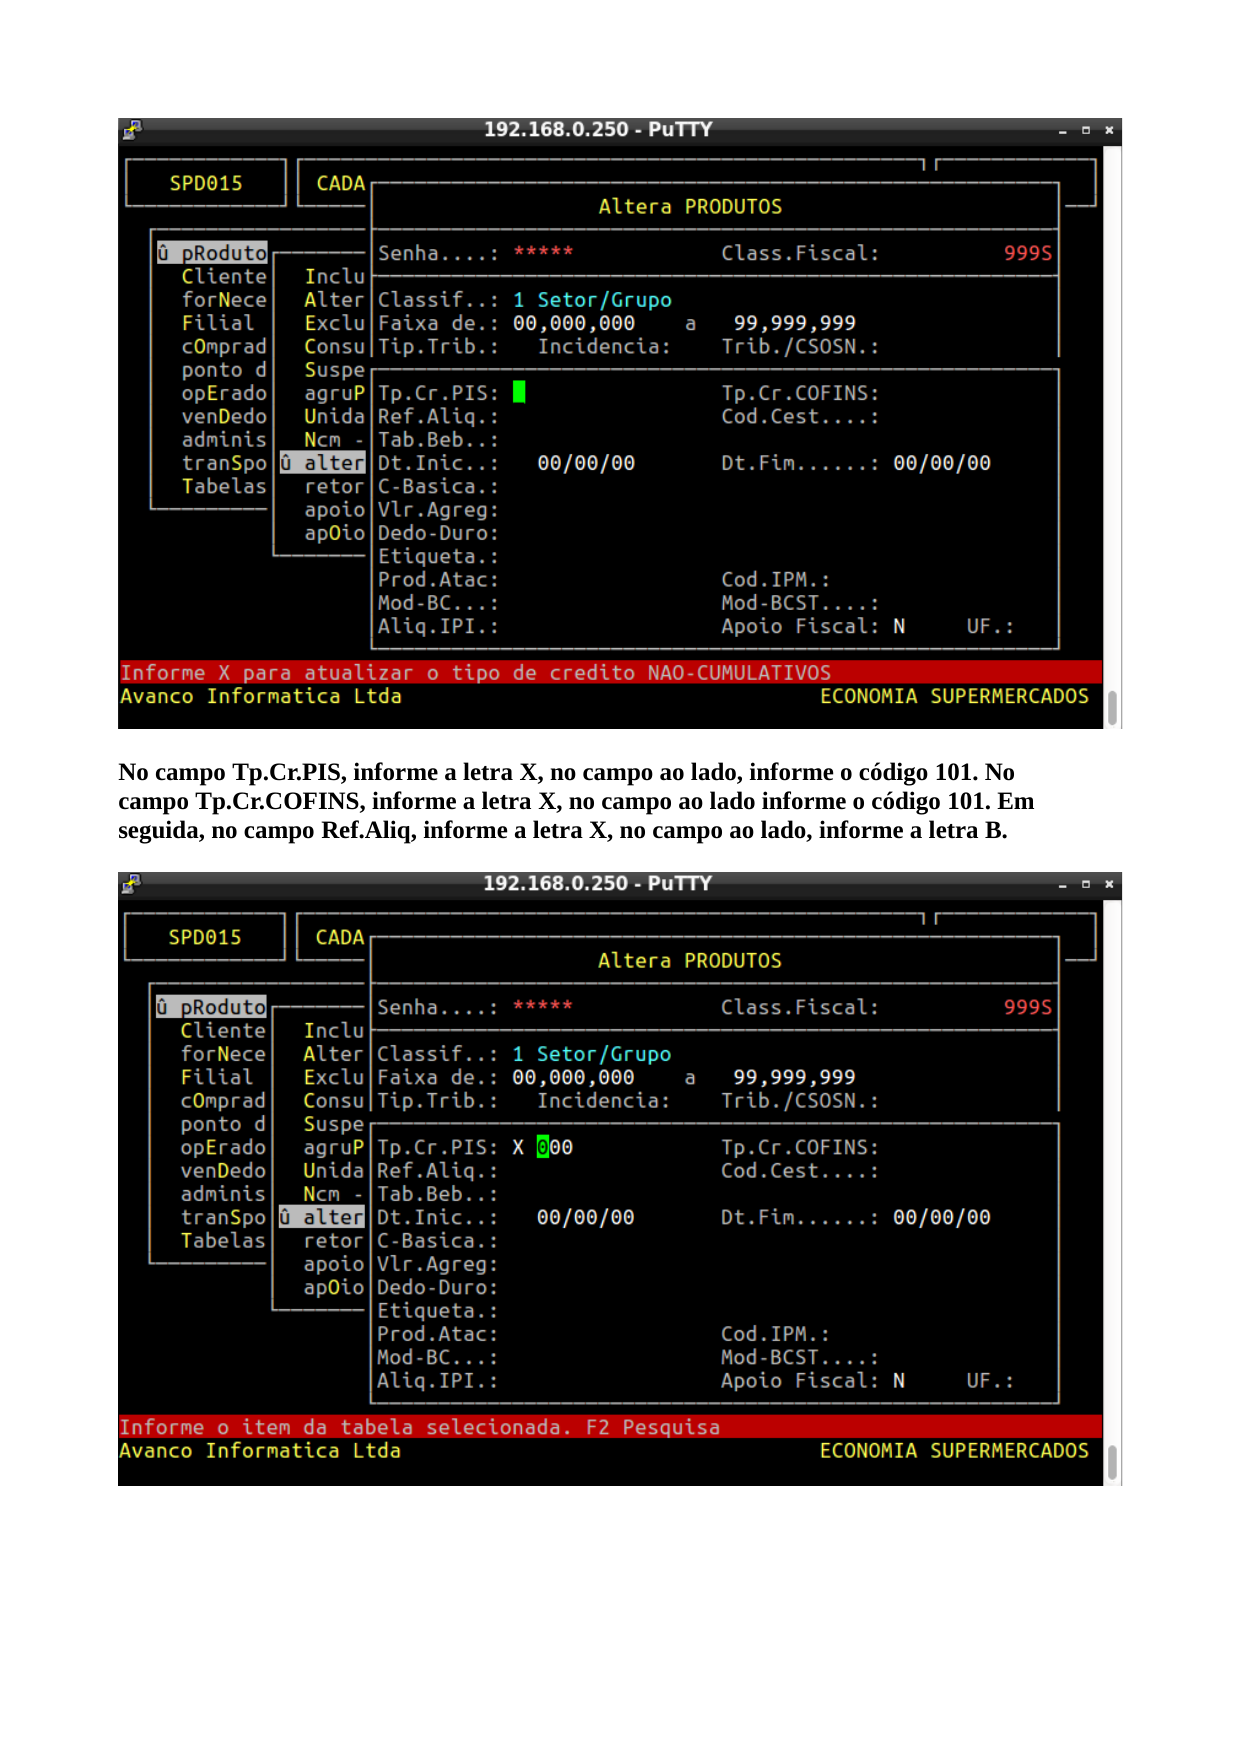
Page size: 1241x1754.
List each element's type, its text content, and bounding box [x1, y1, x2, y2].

picture [118, 118, 1123, 729]
text No campo Tp.Cr.PIS, informe a letra X, no campo ao lado, informe o código 101. No campo Tp.Cr.COFINS, informe a letra X, no campo ao lado informe o código 101. Em seguida, no campo Ref.Aliq, informe a letra X, no campo ao lado, informe a letra B. [118, 757, 1122, 843]
picture [118, 872, 1123, 1486]
